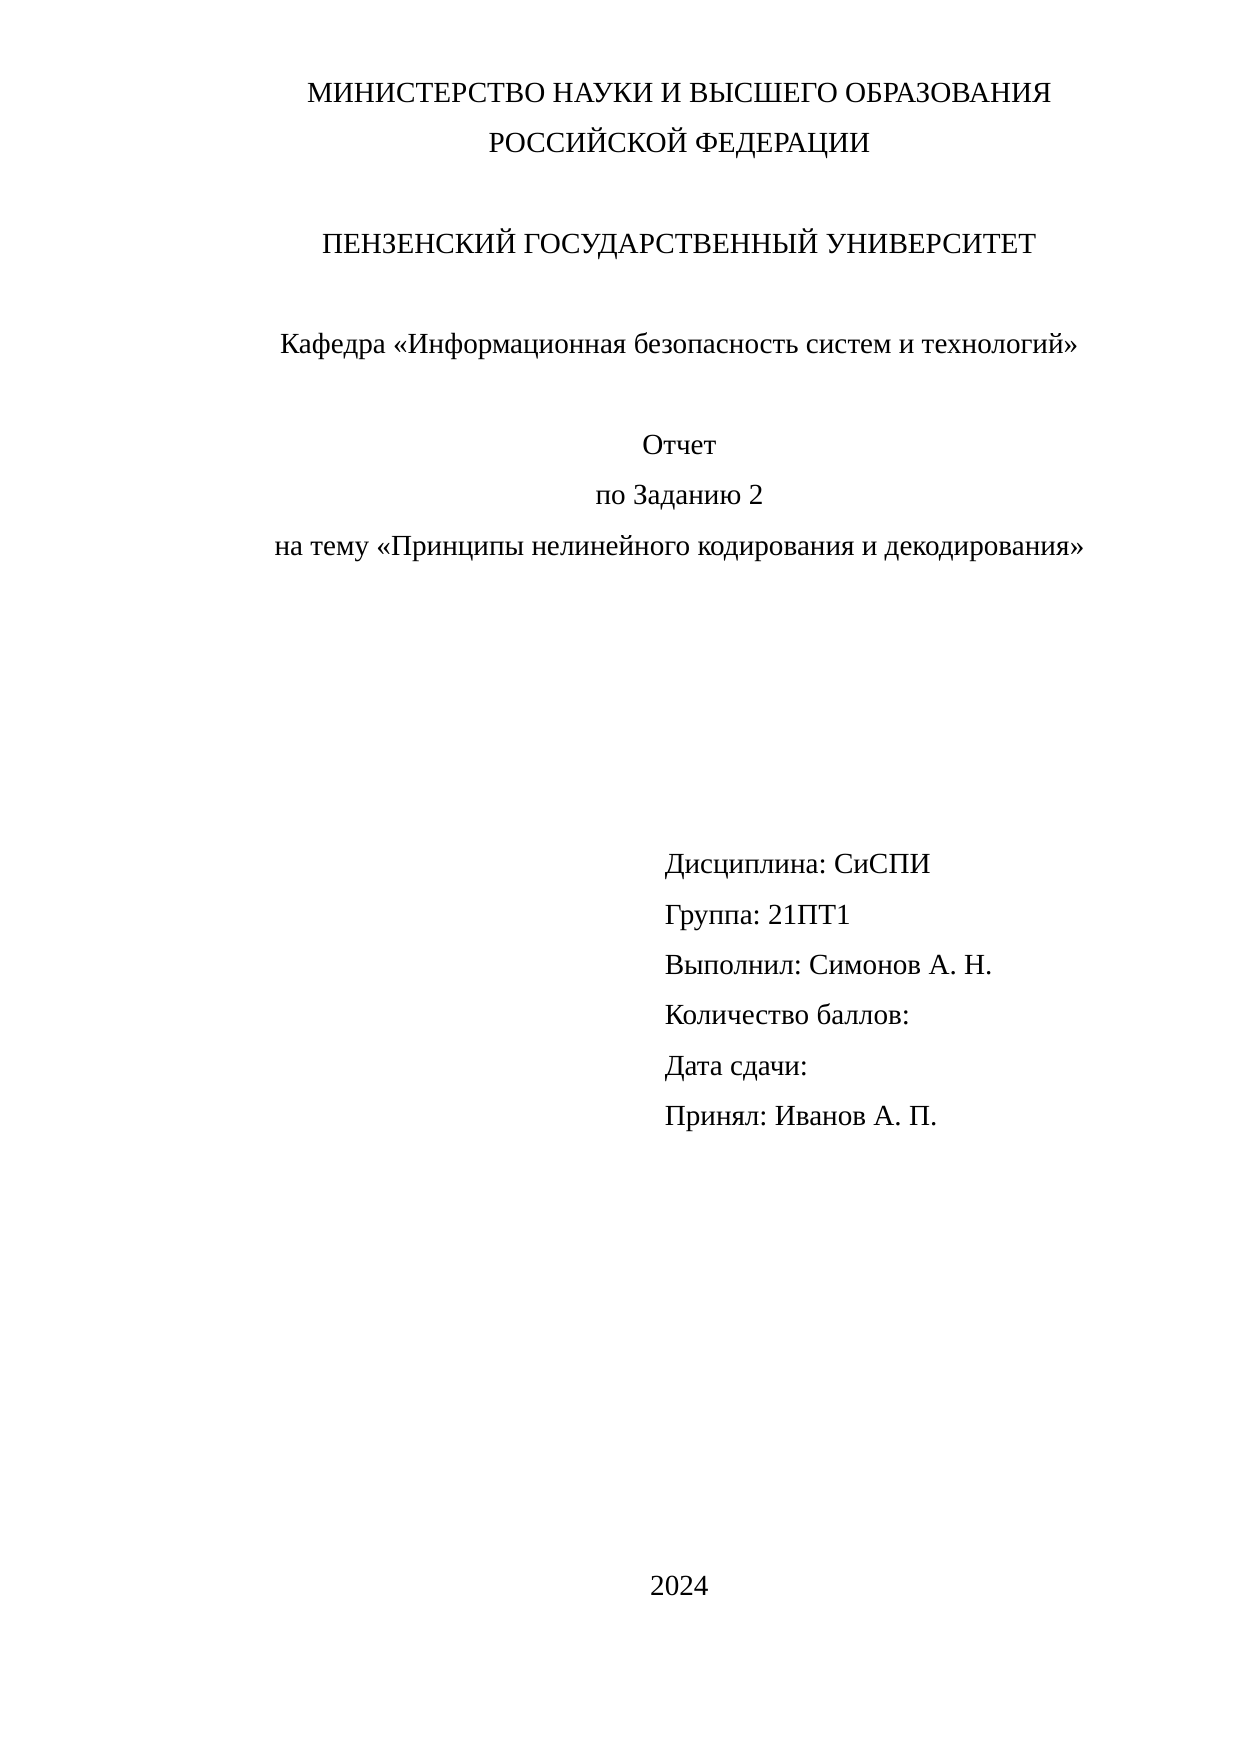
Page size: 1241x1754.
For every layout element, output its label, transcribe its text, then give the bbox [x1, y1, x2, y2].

text 2024 [177, 1568, 1181, 1601]
text ПЕНЗЕНСКИЙ ГОСУДАРСТВЕННЫЙ УНИВЕРСИТЕТ [177, 226, 1181, 259]
text МИНИСТЕРСТВО НАУКИ И ВЫСШЕГО ОБРАЗОВАНИЯ [177, 75, 1181, 108]
text на тему «Принципы нелинейного кодирования и декодирования» [177, 528, 1181, 561]
text Группа: 21ПТ1 [591, 897, 1181, 930]
text Выполнил: Симонов А. Н. [591, 947, 1181, 981]
text Отчет [177, 427, 1181, 461]
text по Заданию 2 [177, 477, 1181, 511]
text Дисциплина: СиСПИ [591, 846, 1181, 880]
text Количество баллов: [591, 997, 1181, 1031]
text РОССИЙСКОЙ ФЕДЕРАЦИИ [177, 125, 1181, 159]
text Принял: Иванов А. П. [591, 1098, 1181, 1132]
text Дата сдачи: [591, 1048, 1181, 1081]
text Кафедра «Информационная безопасность систем и технологий» [177, 327, 1181, 360]
